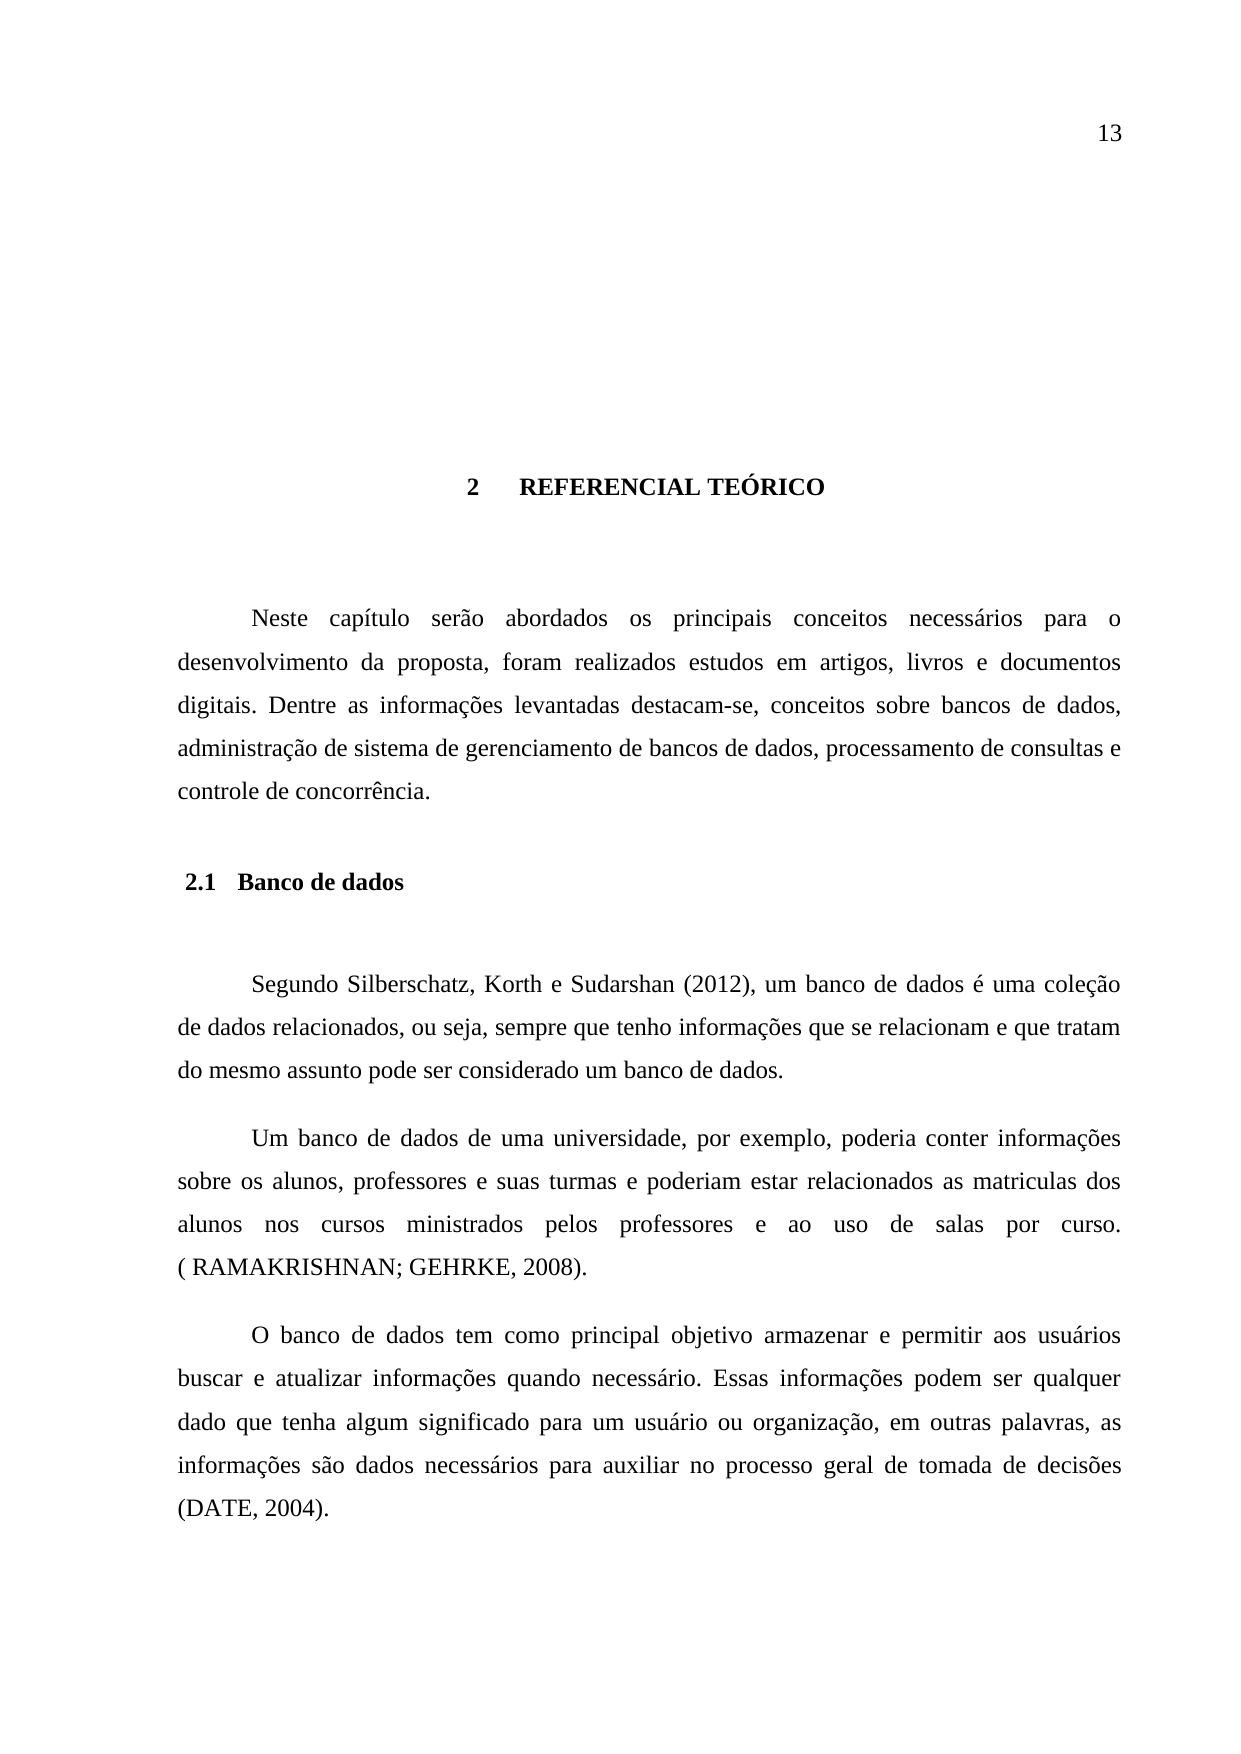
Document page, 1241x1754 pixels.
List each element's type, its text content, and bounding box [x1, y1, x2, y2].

text O banco de dados tem como principal objetivo armazenar e permitir aos usuários buscar e atualizar informações quando necessário. Essas informações podem ser qualquer dado que tenha algum significado para um usuário ou organização, em outras palavras, as informações são dados necessários para auxiliar no processo geral de tomada de decisões (DATE, 2004). [177, 1320, 1122, 1522]
text Um banco de dados de uma universidade, por exemplo, poderia conter informações sobre os alunos, professores e suas turmas e poderiam estar relacionados as matriculas dos alunos nos cursos ministrados pelos professores e ao uso de salas por curso. ( RAMAKRISHNAN; GEHRKE, 2008). [177, 1123, 1122, 1281]
list Banco de dados [185, 867, 1122, 896]
text Neste capítulo serão abordados os principais conceitos necessários para o desenvolvimento da proposta, foram realizados estudos em artigos, livros e documentos digitais. Dentre as informações levantadas destacam-se, conceitos sobre bancos de dados, administração de sistema de gerenciamento de bancos de dados, processamento de consultas e controle de concorrência. [177, 603, 1122, 805]
text Segundo Silberschatz, Korth e Sudarshan (2012), um banco de dados é uma coleção de dados relacionados, ou seja, sempre que tenho informações que se relacionam e que tratam do mesmo assunto pode ser considerado um banco de dados. [177, 969, 1122, 1084]
list REFERENCIAL TEÓRICO [170, 472, 1122, 501]
